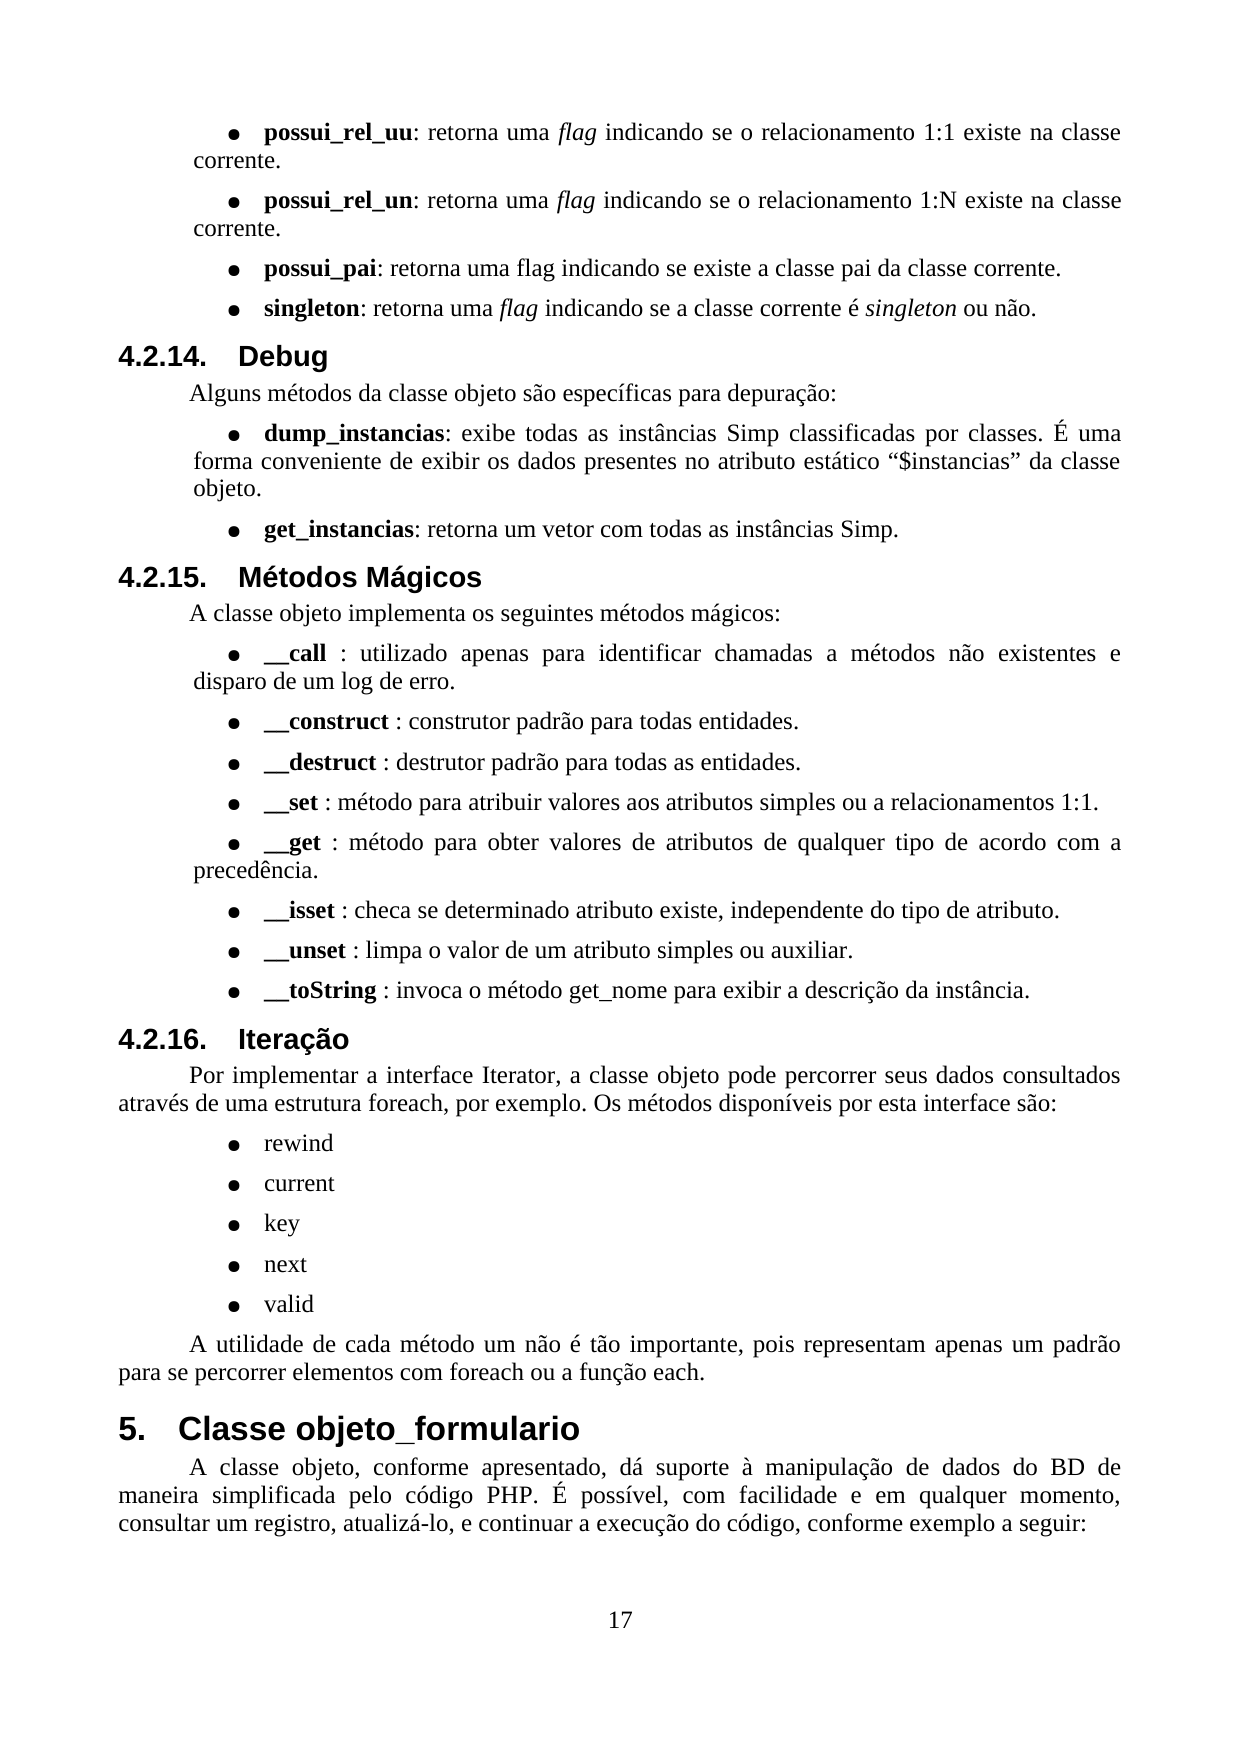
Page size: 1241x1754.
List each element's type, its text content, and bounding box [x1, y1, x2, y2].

list __toString : invoca o método get_nome para exibir a descrição da instância. [156, 976, 1122, 1004]
list possui_pai: retorna uma flag indicando se existe a classe pai da classe corrente. [156, 254, 1122, 282]
list get_instancias: retorna um vetor com todas as instâncias Simp. [156, 515, 1122, 542]
list __construct : construtor padrão para todas entidades. [156, 707, 1122, 735]
list dump_instancias: exibe todas as instâncias Simp classificadas por classes. É uma forma conveniente de exibir os dados presentes no atributo estático “$instancias” da classe objeto. [156, 419, 1122, 502]
list __set : método para atribuir valores aos atributos simples ou a relacionamentos 1:1. [156, 788, 1122, 816]
subtitle Iteração [118, 1023, 1122, 1055]
list possui_rel_uu: retorna uma flag indicando se o relacionamento 1:1 existe na classe corrente. [156, 118, 1122, 173]
list rewind [156, 1129, 1122, 1157]
list possui_rel_un: retorna uma flag indicando se o relacionamento 1:N existe na classe corrente. [156, 186, 1122, 241]
list __unset : limpa o valor de um atributo simples ou auxiliar. [156, 936, 1122, 964]
text A utilidade de cada método um não é tão importante, pois representam apenas um padrão para se percorrer elementos com foreach ou a função each. [118, 1330, 1122, 1386]
list key [156, 1209, 1122, 1237]
text A classe objeto, conforme apresentado, dá suporte à manipulação de dados do BD de maneira simplificada pelo código PHP. É possível, com facilidade e em qualquer momento, consultar um registro, atualizá-lo, e continuar a execução do código, conforme exemplo a seguir: [118, 1453, 1122, 1536]
subtitle Métodos Mágicos [118, 561, 1122, 593]
subtitle Classe objeto_formulario [118, 1410, 1122, 1447]
list __call : utilizado apenas para identificar chamadas a métodos não existentes e disparo de um log de erro. [156, 639, 1122, 695]
list __isset : checa se determinado atributo existe, independente do tipo de atributo. [156, 896, 1122, 924]
text Por implementar a interface Iterator, a classe objeto pode percorrer seus dados consultados através de uma estrutura foreach, por exemplo. Os métodos disponíveis por esta interface são: [118, 1061, 1122, 1117]
list __get : método para obter valores de atributos de qualquer tipo de acordo com a precedência. [156, 828, 1122, 883]
list next [156, 1250, 1122, 1277]
list __destruct : destrutor padrão para todas as entidades. [156, 748, 1122, 775]
subtitle Debug [118, 340, 1122, 373]
text A classe objeto implementa os seguintes métodos mágicos: [118, 599, 1122, 627]
list singleton: retorna uma flag indicando se a classe corrente é singleton ou não. [156, 294, 1122, 322]
list current [156, 1169, 1122, 1197]
text Alguns métodos da classe objeto são específicas para depuração: [118, 379, 1122, 407]
list valid [156, 1290, 1122, 1318]
